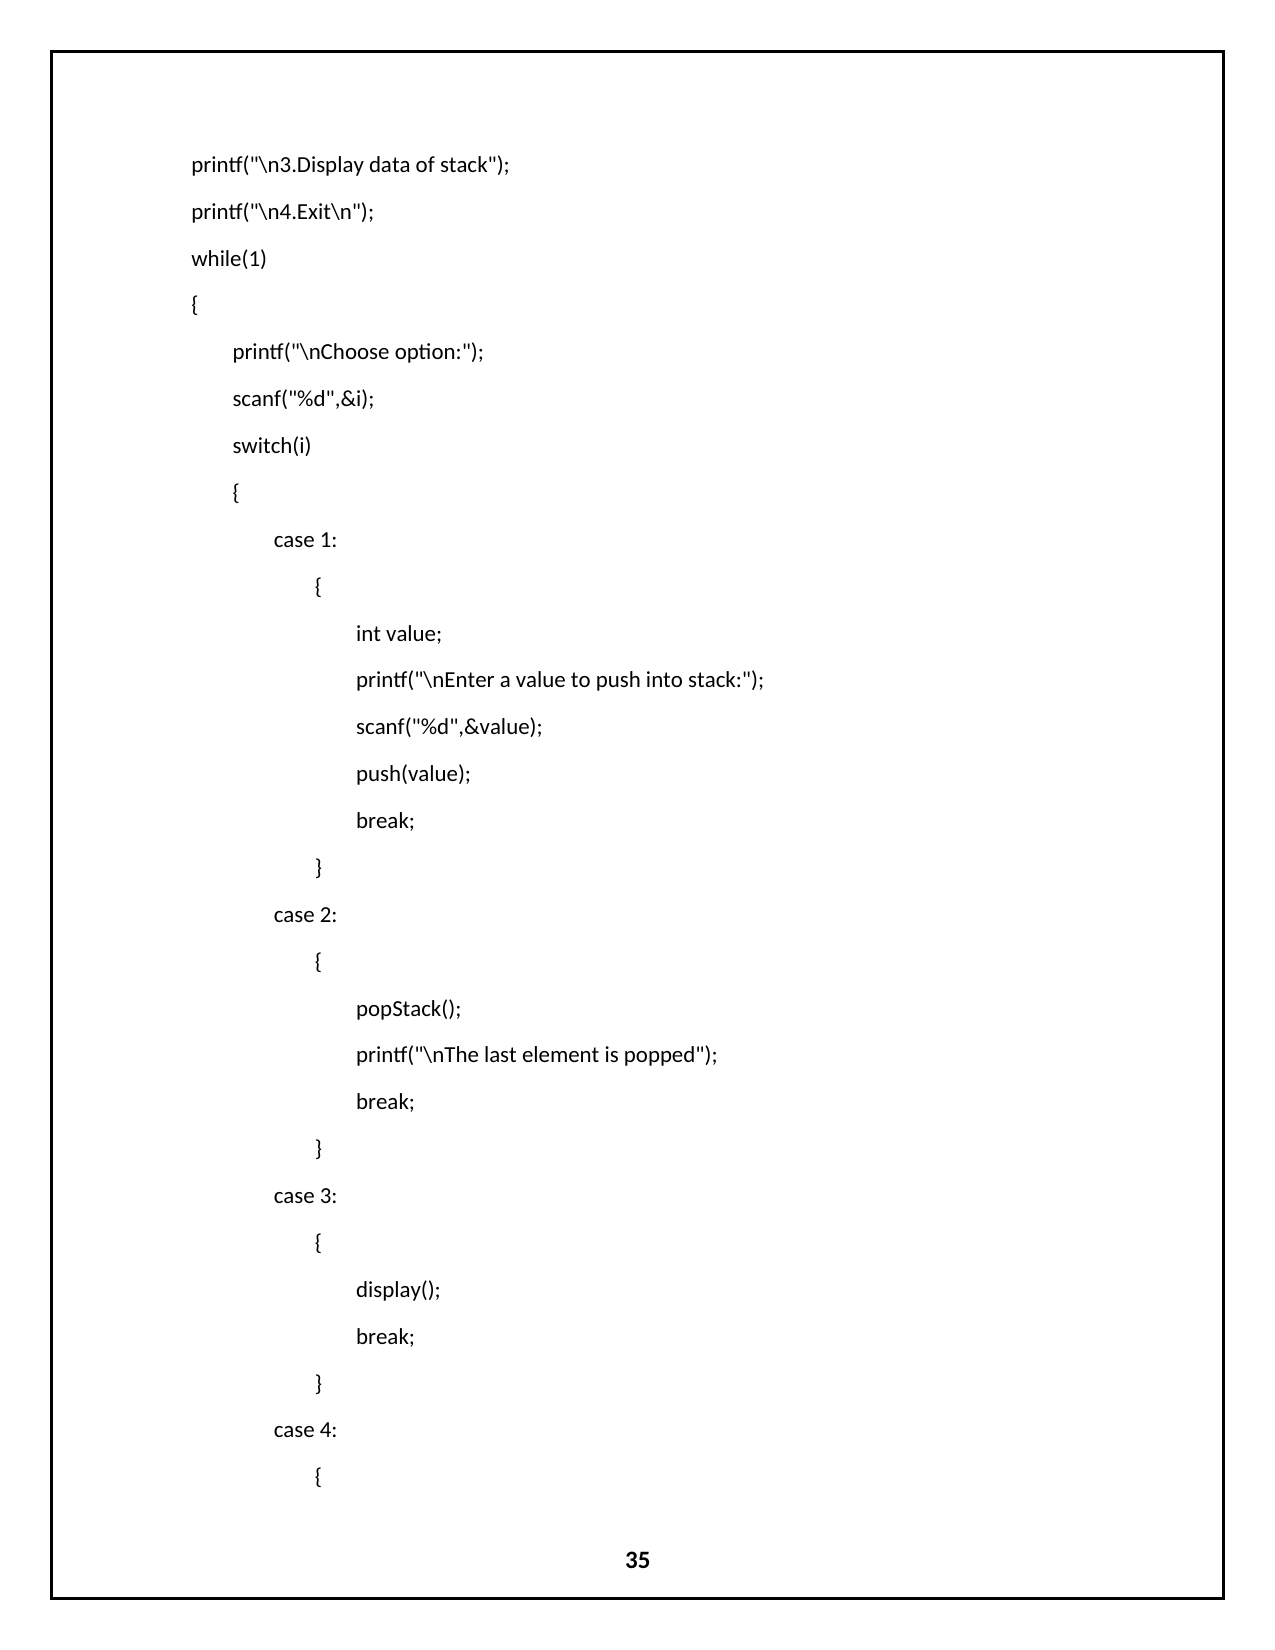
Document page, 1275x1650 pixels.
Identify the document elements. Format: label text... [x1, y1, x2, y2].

text { [150, 572, 1125, 600]
text push(value); [150, 759, 1125, 787]
text int value; [150, 619, 1125, 647]
text popStack(); [150, 994, 1125, 1022]
text display(); [150, 1275, 1125, 1303]
text printf("\nEnter a value to push into stack:"); [150, 666, 1125, 694]
text case 2: [150, 900, 1125, 928]
text break; [150, 1087, 1125, 1116]
text } [150, 853, 1125, 881]
text printf("\nThe last element is popped"); [150, 1041, 1125, 1069]
text { [150, 291, 1125, 319]
text printf("\nChoose option:"); [150, 337, 1125, 366]
text break; [150, 1322, 1125, 1350]
text case 4: [150, 1416, 1125, 1444]
text { [150, 1462, 1125, 1491]
text printf("\n4.Exit\n"); [150, 197, 1125, 225]
text { [150, 947, 1125, 975]
text } [150, 1369, 1125, 1397]
text case 3: [150, 1181, 1125, 1209]
text scanf("%d",&value); [150, 712, 1125, 741]
text scanf("%d",&i); [150, 384, 1125, 412]
text } [150, 1134, 1125, 1162]
text break; [150, 806, 1125, 834]
text switch(i) [150, 431, 1125, 459]
text { [150, 478, 1125, 506]
text while(1) [150, 244, 1125, 272]
text { [150, 1228, 1125, 1256]
text case 1: [150, 525, 1125, 553]
text printf("\n3.Display data of stack"); [150, 150, 1125, 178]
